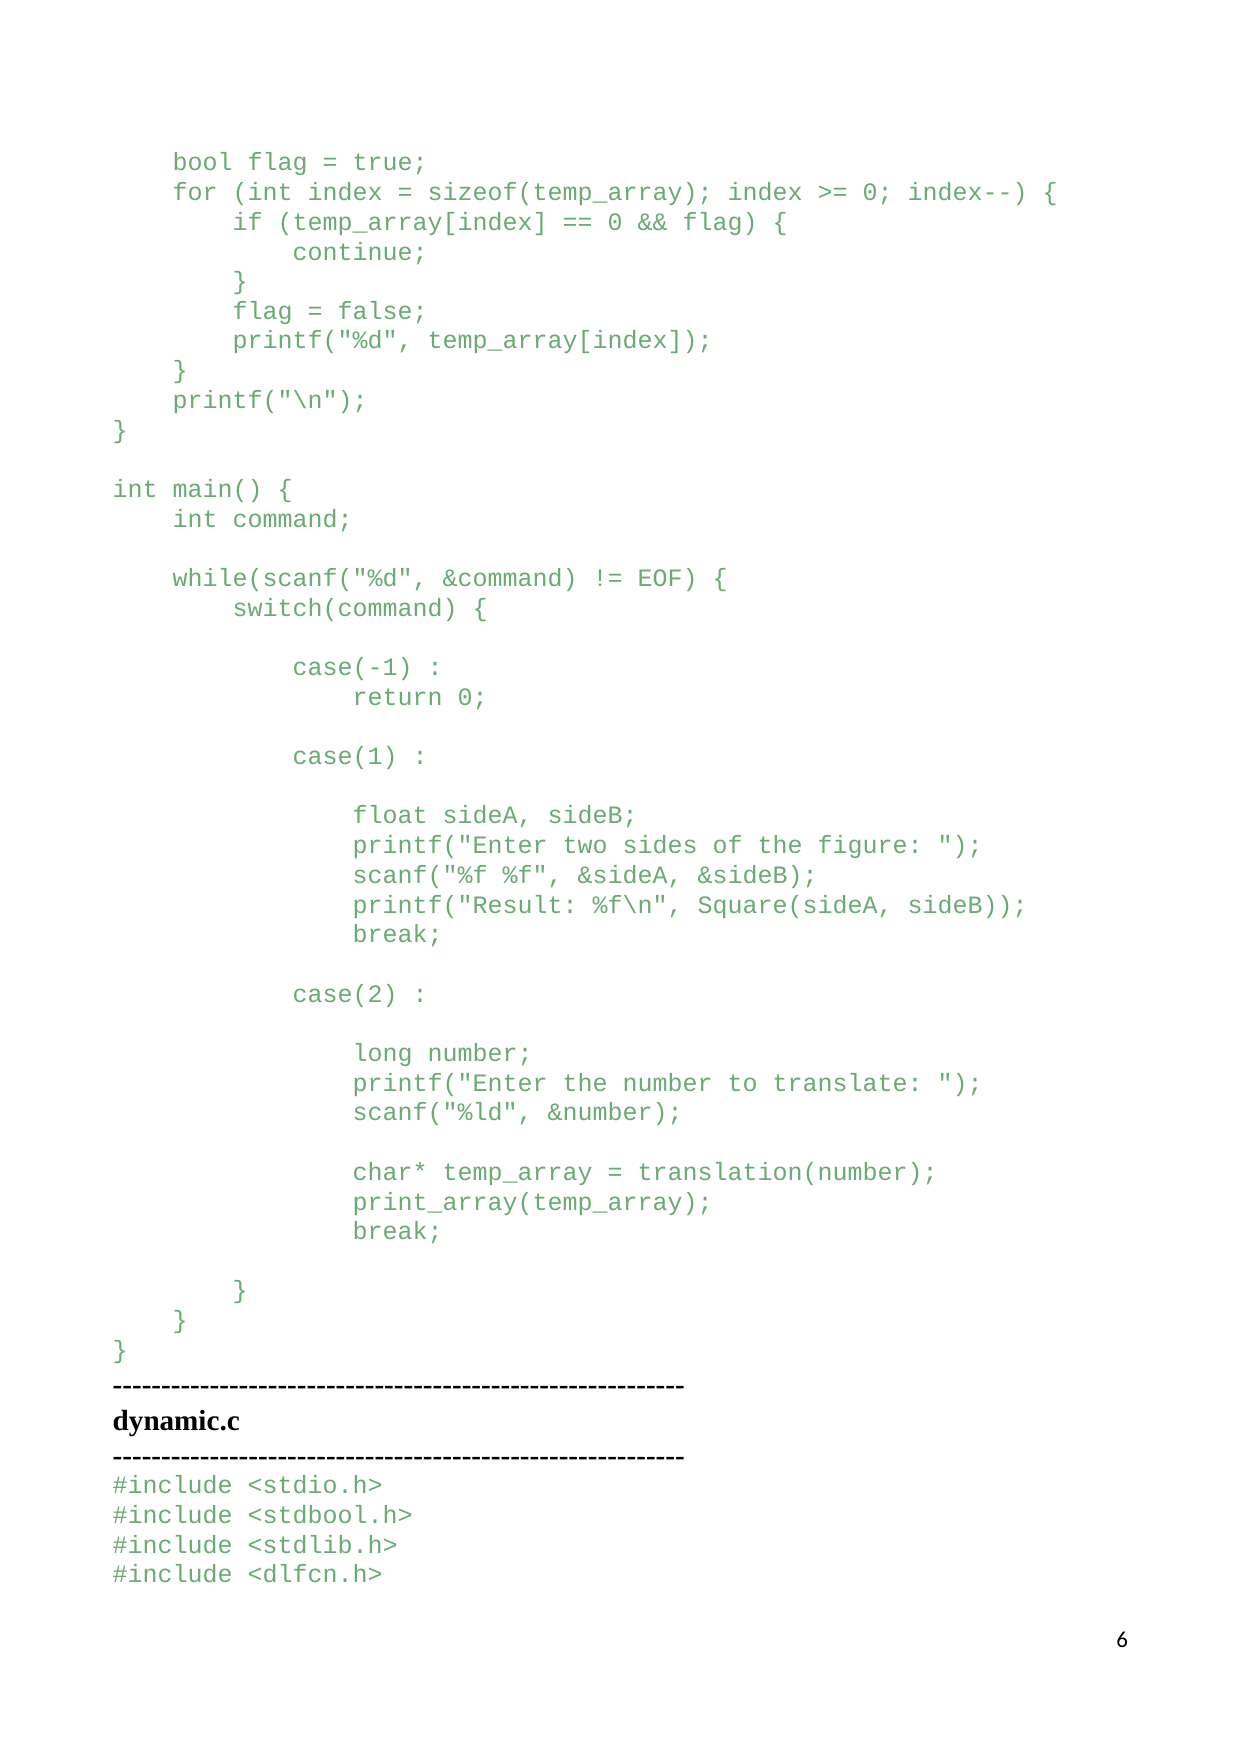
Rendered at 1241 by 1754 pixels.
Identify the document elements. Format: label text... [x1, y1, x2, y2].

text for (int index = sizeof(temp_array); index >= 0; index--) { [112, 180, 1128, 208]
text ----------------------------------------------------------- #include <stdio.h> [112, 1438, 1128, 1501]
text } [112, 269, 1128, 297]
text } [112, 1308, 1128, 1336]
text printf("Enter two sides of the figure: "); [112, 833, 1128, 861]
text scanf("%ld", &number); [112, 1100, 1128, 1128]
text printf("Enter the number to translate: "); [112, 1070, 1128, 1099]
text printf("%d", temp_array[index]); [112, 328, 1128, 356]
text case(-1) : [112, 655, 1128, 683]
text } ----------------------------------------------------------- [112, 1337, 1128, 1401]
text bool flag = true; [112, 150, 1128, 178]
text if (temp_array[index] == 0 && flag) { [112, 209, 1128, 238]
text case(2) : [112, 981, 1128, 1009]
text break; [112, 1219, 1128, 1247]
text continue; [112, 239, 1128, 267]
text while(scanf("%d", &command) != EOF) { [112, 566, 1128, 594]
text print_array(temp_array); [112, 1189, 1128, 1217]
text case(1) : [112, 744, 1128, 772]
text dynamic.c [112, 1403, 1128, 1436]
text float sideA, sideB; [112, 803, 1128, 831]
text return 0; [112, 684, 1128, 713]
text #include <dlfcn.h> [112, 1562, 1128, 1590]
text int command; [112, 506, 1128, 534]
text #include <stdbool.h> [112, 1502, 1128, 1531]
text printf("Result: %f\n", Square(sideA, sideB)); [112, 892, 1128, 921]
text long number; [112, 1041, 1128, 1069]
text } [112, 417, 1128, 446]
text char* temp_array = translation(number); [112, 1159, 1128, 1188]
text printf("\n"); [112, 387, 1128, 416]
text } [112, 358, 1128, 386]
text flag = false; [112, 298, 1128, 327]
text switch(command) { [112, 595, 1128, 624]
text break; [112, 922, 1128, 950]
text #include <stdlib.h> [112, 1532, 1128, 1561]
text scanf("%f %f", &sideA, &sideB); [112, 862, 1128, 891]
text } [112, 1278, 1128, 1306]
text int main() { [112, 477, 1128, 505]
